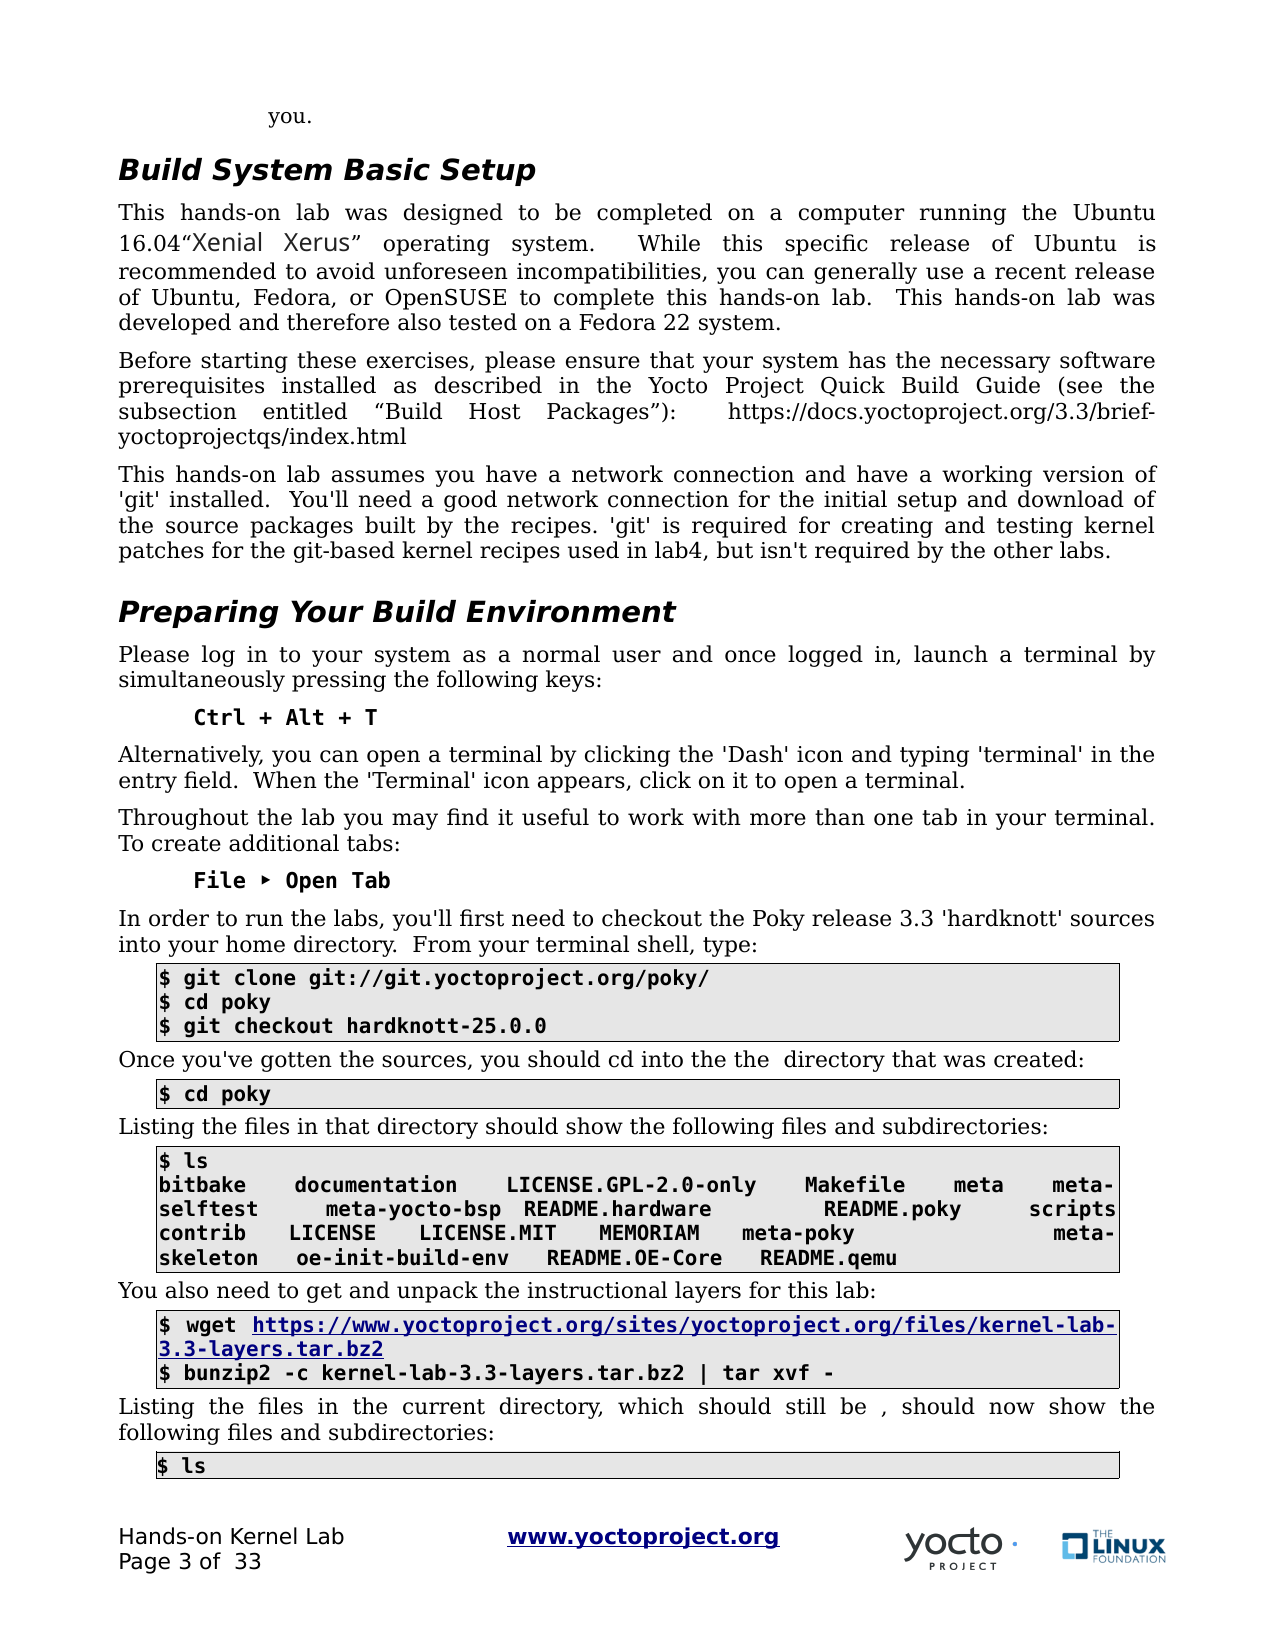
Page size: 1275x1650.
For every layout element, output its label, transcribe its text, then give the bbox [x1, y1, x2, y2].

text $ git checkout hardknott-25.0.0 [157, 1012, 1119, 1041]
text Alternatively, you can open a terminal by clicking the 'Dash' icon and typing 'terminal' in the entry field. When the 'Terminal' icon appears, click on it to open a terminal. [118, 742, 1157, 793]
text File ‣ Open Tab [118, 869, 1157, 894]
text Listing the files in the current directory, which should still be , should now show the following files and subdirectories: [118, 1394, 1157, 1445]
text Ctrl + Alt + T [118, 705, 1157, 730]
text $ ls [157, 1453, 1119, 1478]
text bitbake documentation LICENSE.GPL-2.0-only Makefile meta meta-selftest meta-yocto-bsp README.hardware README.poky scripts contrib LICENSE LICENSE.MIT MEMORIAM meta-poky meta-skeleton oe-init-build-env README.OE-Core README.qemu [157, 1170, 1119, 1272]
text You also need to get and unpack the instructional layers for this lab: [118, 1279, 1157, 1304]
text Listing the files in that directory should show the following files and subdirectories: [118, 1114, 1157, 1140]
text This hands-on lab assumes you have a network connection and have a working version of 'git' installed. You'll need a good network connection for the initial setup and download of the source packages built by the recipes. 'git' is required for creating and testing kernel patches for the git-based kernel recipes used in lab4, but isn't required by the other labs. [118, 462, 1157, 564]
text you. [193, 104, 1082, 128]
text This hands-on lab was designed to be completed on a computer running the Ubuntu 16.04“Xenial Xerus” operating system. While this specific release of Ubuntu is recommended to avoid unforeseen incompatibilities, you can generally use a recent release of Ubuntu, Fedora, or OpenSUSE to complete this hands-on lab. This hands-on lab was developed and therefore also tested on a Fedora 22 system. [118, 199, 1157, 336]
text Before starting these exercises, please ensure that your system has the necessary software prerequisites installed as described in the Yocto Project Quick Build Guide (see the subsection entitled “Build Host Packages”): https://docs.yoctoproject.org/3.3/brief-yoctoprojectqs/index.html [118, 348, 1157, 450]
text $ git clone git://git.yoctoproject.org/poky/ [157, 964, 1119, 988]
text Once you've gotten the sources, you should cd into the the directory that was created: [118, 1047, 1157, 1073]
text Throughout the lab you may find it useful to work with more than one tab in your terminal. To create additional tabs: [118, 806, 1157, 857]
text $ cd poky [157, 988, 1119, 1012]
text In order to run the labs, you'll first need to checkout the Poky release 3.3 'hardknott' sources into your home directory. From your terminal shell, type: [118, 906, 1157, 957]
text Please log in to your system as a normal user and once logged in, launch a terminal by simultaneously pressing the following keys: [118, 642, 1157, 693]
text $ cd poky [157, 1080, 1119, 1108]
subtitle Build System Basic Setup [118, 153, 1157, 187]
text $ bunzip2 -c kernel-lab-3.3-layers.tar.bz2 | tar xvf - [157, 1359, 1119, 1388]
text $ wget https://www.yoctoproject.org/sites/yoctoproject.org/files/kernel-lab-3.3-layers.tar.bz2 [157, 1311, 1119, 1359]
text $ ls [157, 1147, 1119, 1170]
subtitle Preparing Your Build Environment [118, 596, 1157, 629]
